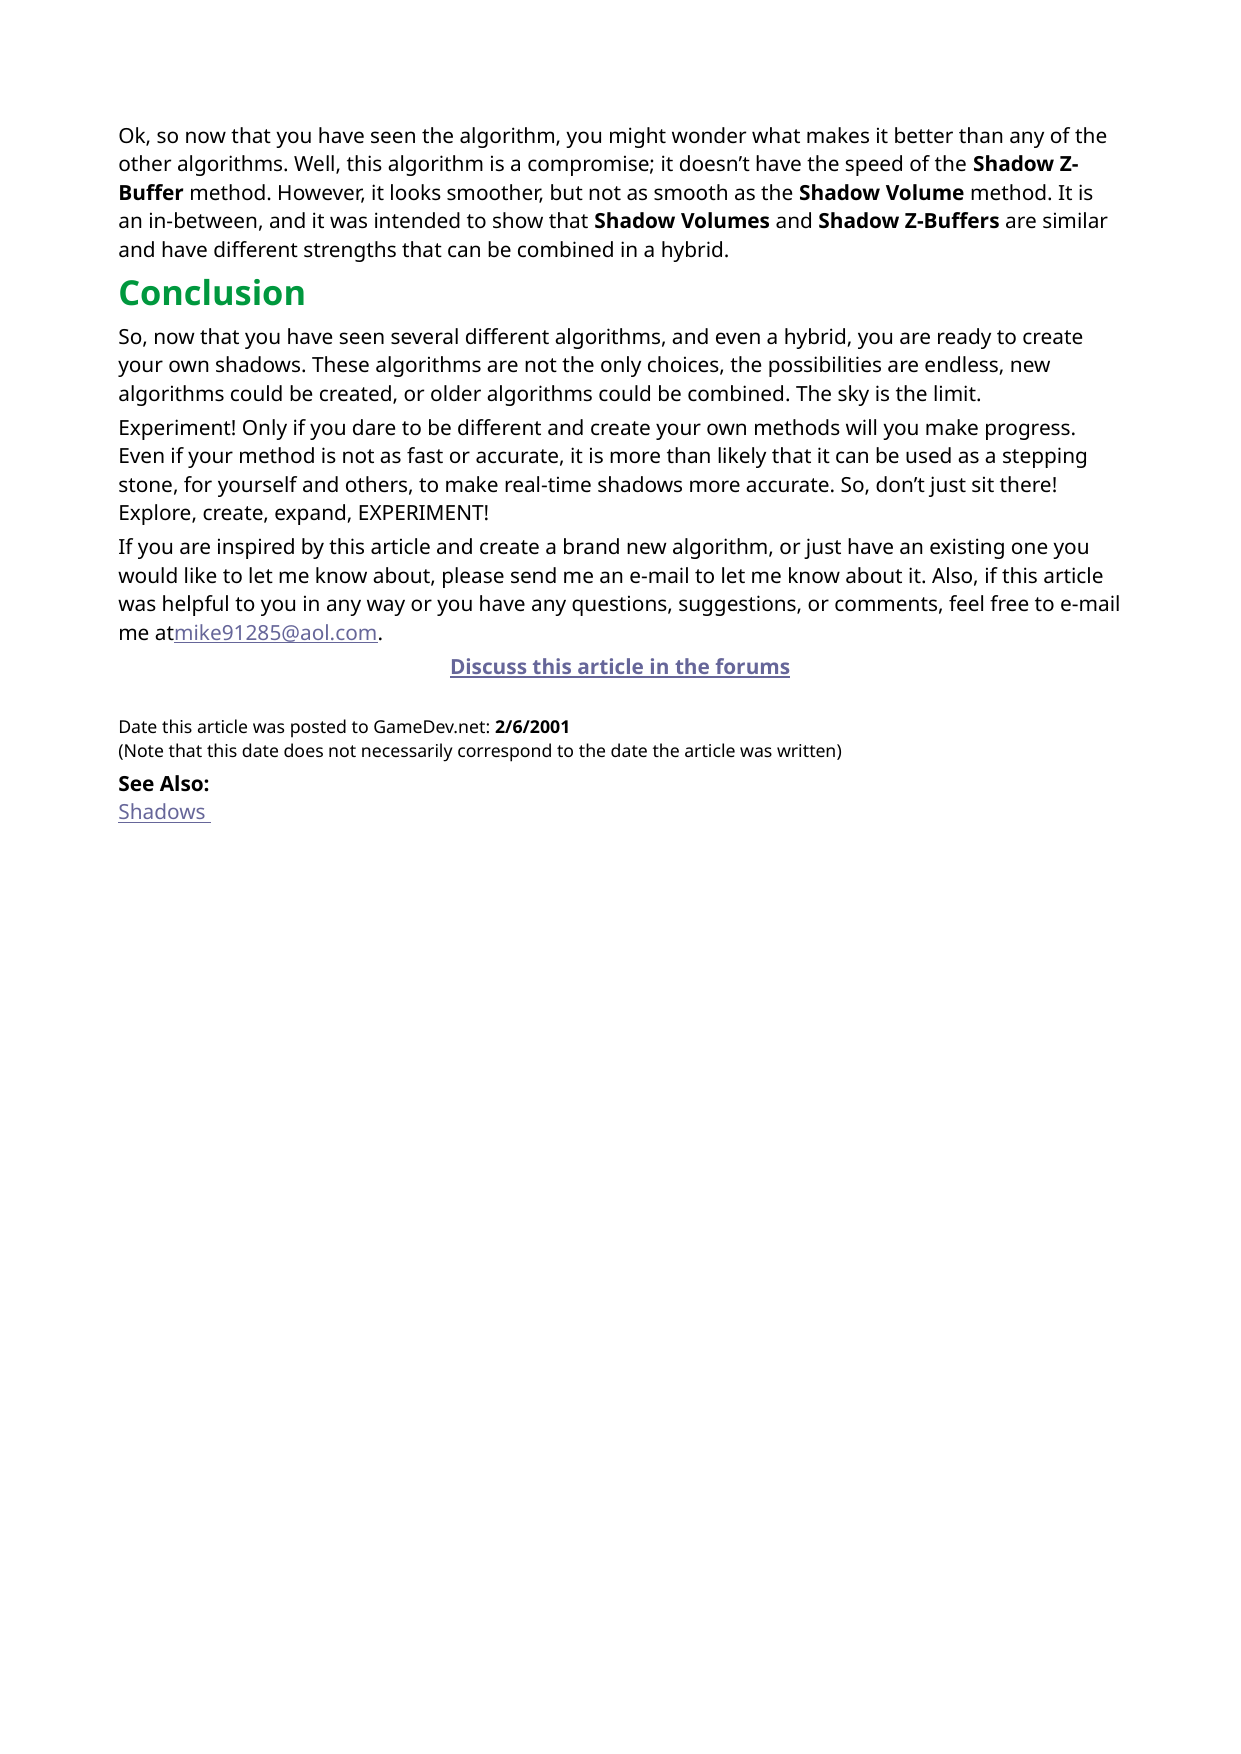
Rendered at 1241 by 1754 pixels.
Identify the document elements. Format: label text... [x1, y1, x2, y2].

text So, now that you have seen several different algorithms, and even a hybrid, you are ready to create your own shadows. These algorithms are not the only choices, the possibilities are endless, new algorithms could be created, or older algorithms could be combined. The sky is the limit. [118, 322, 1122, 407]
text See Also: Shadows [118, 769, 1122, 826]
text Ok, so now that you have seen the algorithm, you might wonder what makes it better than any of the other algorithms. Well, this algorithm is a compromise; it doesn’t have the speed of the Shadow Z-Buffer method. However, it looks smoother, but not as smooth as the Shadow Volume method. It is an in-between, and it was intended to show that Shadow Volumes and Shadow Z-Buffers are similar and have different strengths that can be combined in a hybrid. [118, 121, 1122, 263]
subtitle Conclusion [118, 269, 1122, 316]
text Experiment! Only if you dare to be different and create your own methods will you make progress. Even if your method is not as fast or accurate, it is more than likely that it can be used as a stepping stone, for yourself and others, to make real-time shadows more accurate. So, don’t just sit there! Explore, create, expand, EXPERIMENT! [118, 413, 1122, 527]
text Discuss this article in the forums [118, 652, 1122, 681]
text If you are inspired by this article and create a brand new algorithm, or just have an existing one you would like to let me know about, please send me an e-mail to let me know about it. Also, if this article was helpful to you in any way or you have any questions, suggestions, or comments, feel free to e-mail me atmike91285@aol.com. [118, 532, 1122, 646]
text Date this article was posted to GameDev.net: 2/6/2001 (Note that this date does not necessarily correspond to the date the article was written) [118, 686, 1122, 763]
